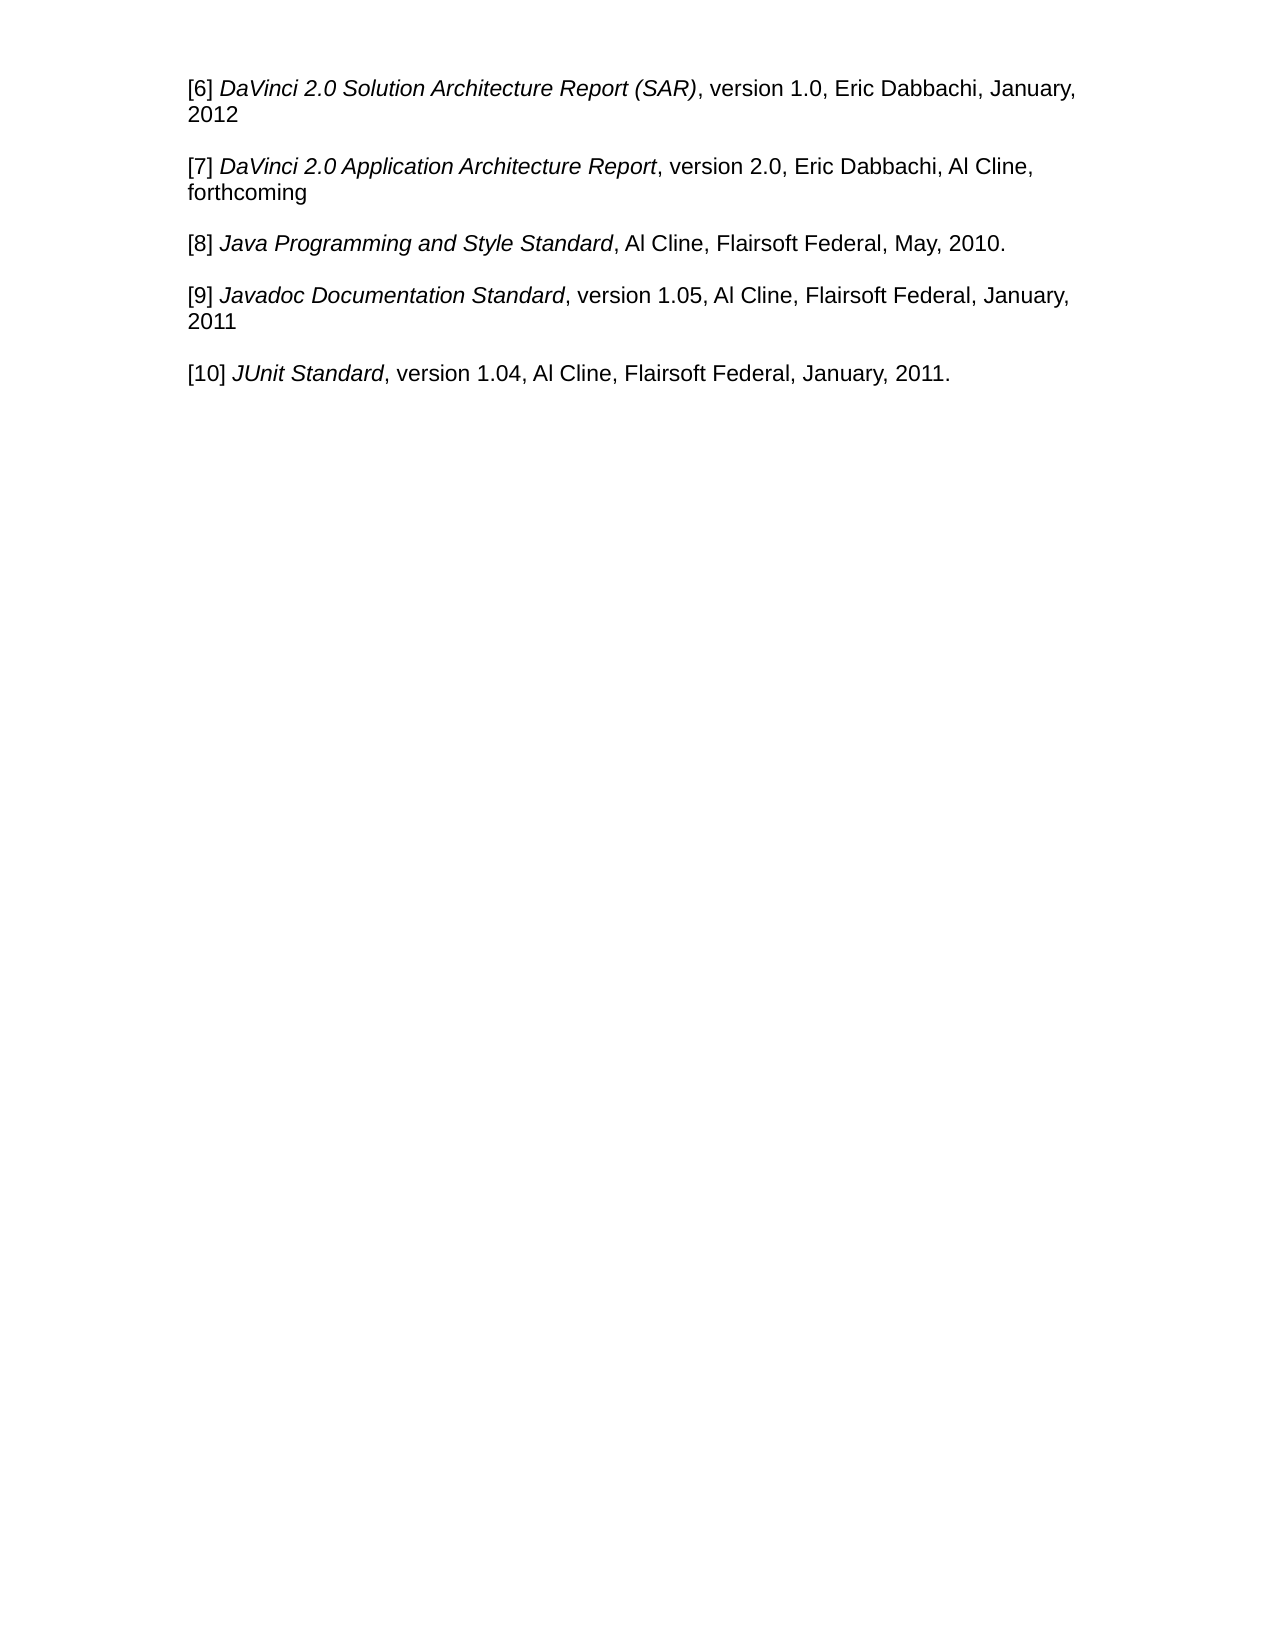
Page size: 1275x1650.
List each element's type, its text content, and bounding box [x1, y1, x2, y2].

text [7] DaVinci 2.0 Application Architecture Report, version 2.0, Eric Dabbachi, Al Cline, forthcoming [187, 153, 1087, 205]
text [8] Java Programming and Style Standard, Al Cline, Flairsoft Federal, May, 2010. [187, 230, 1087, 257]
text [10] JUnit Standard, version 1.04, Al Cline, Flairsoft Federal, January, 2011. [187, 359, 1087, 386]
text [6] DaVinci 2.0 Solution Architecture Report (SAR), version 1.0, Eric Dabbachi, January, 2012 [187, 75, 1087, 128]
text [9] Javadoc Documentation Standard, version 1.05, Al Cline, Flairsoft Federal, January, 2011 [187, 282, 1087, 334]
